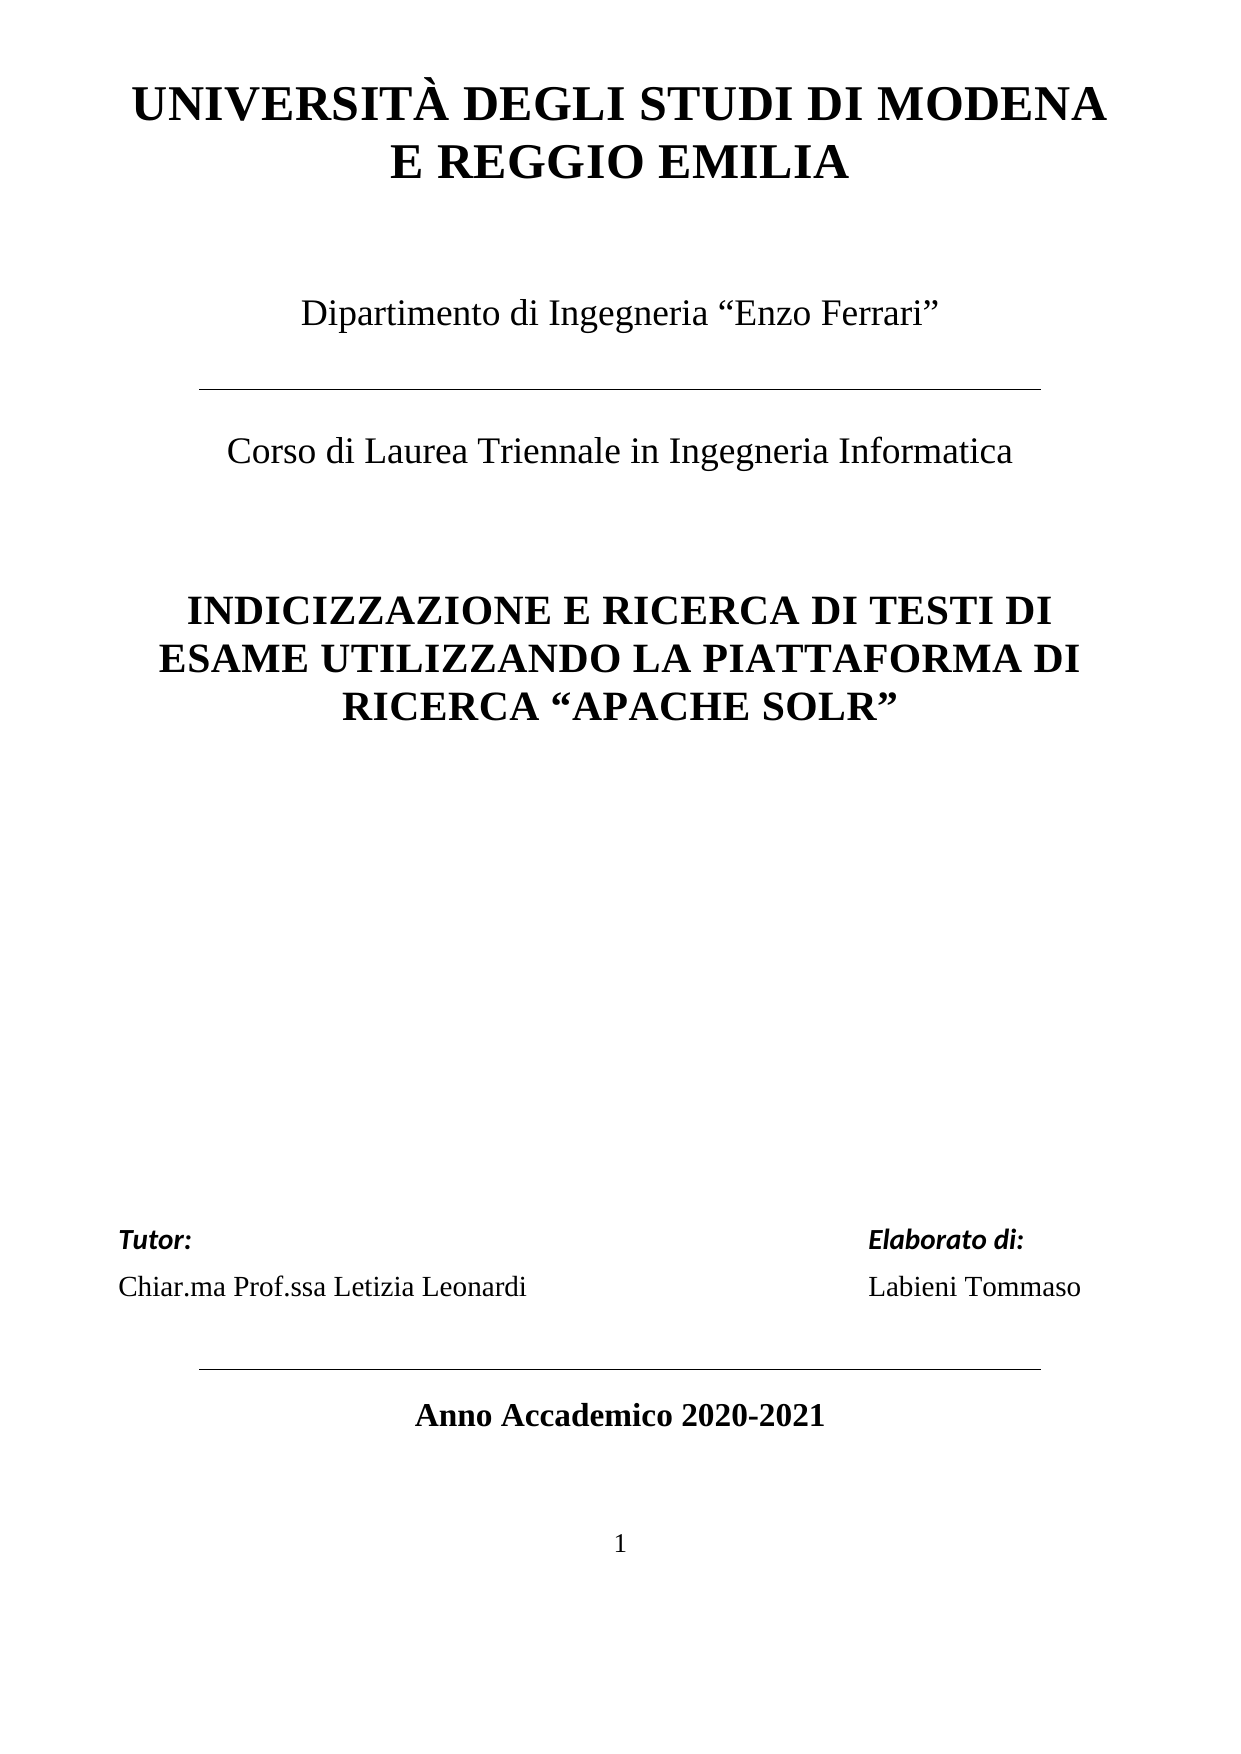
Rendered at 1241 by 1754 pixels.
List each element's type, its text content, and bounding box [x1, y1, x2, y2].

text Anno Accademico 2020-2021 [118, 1396, 1122, 1434]
text Tutor: Elaborato di: [118, 1221, 1122, 1257]
text Chiar.ma Prof.ssa Letizia Leonardi Labieni Tommaso [118, 1269, 1122, 1303]
text Dipartimento di Ingegneria “Enzo Ferrari” [118, 290, 1122, 333]
text INDICIZZAZIONE E RICERCA DI TESTI DI ESAME UTILIZZANDO LA PIATTAFORMA DI RICERCA “APACHE SOLR” [118, 586, 1122, 729]
text Corso di Laurea Triennale in Ingegneria Informatica [118, 428, 1122, 471]
text UNIVERSITÀ DEGLI STUDI DI MODENA E REGGIO EMILIA [118, 74, 1122, 189]
